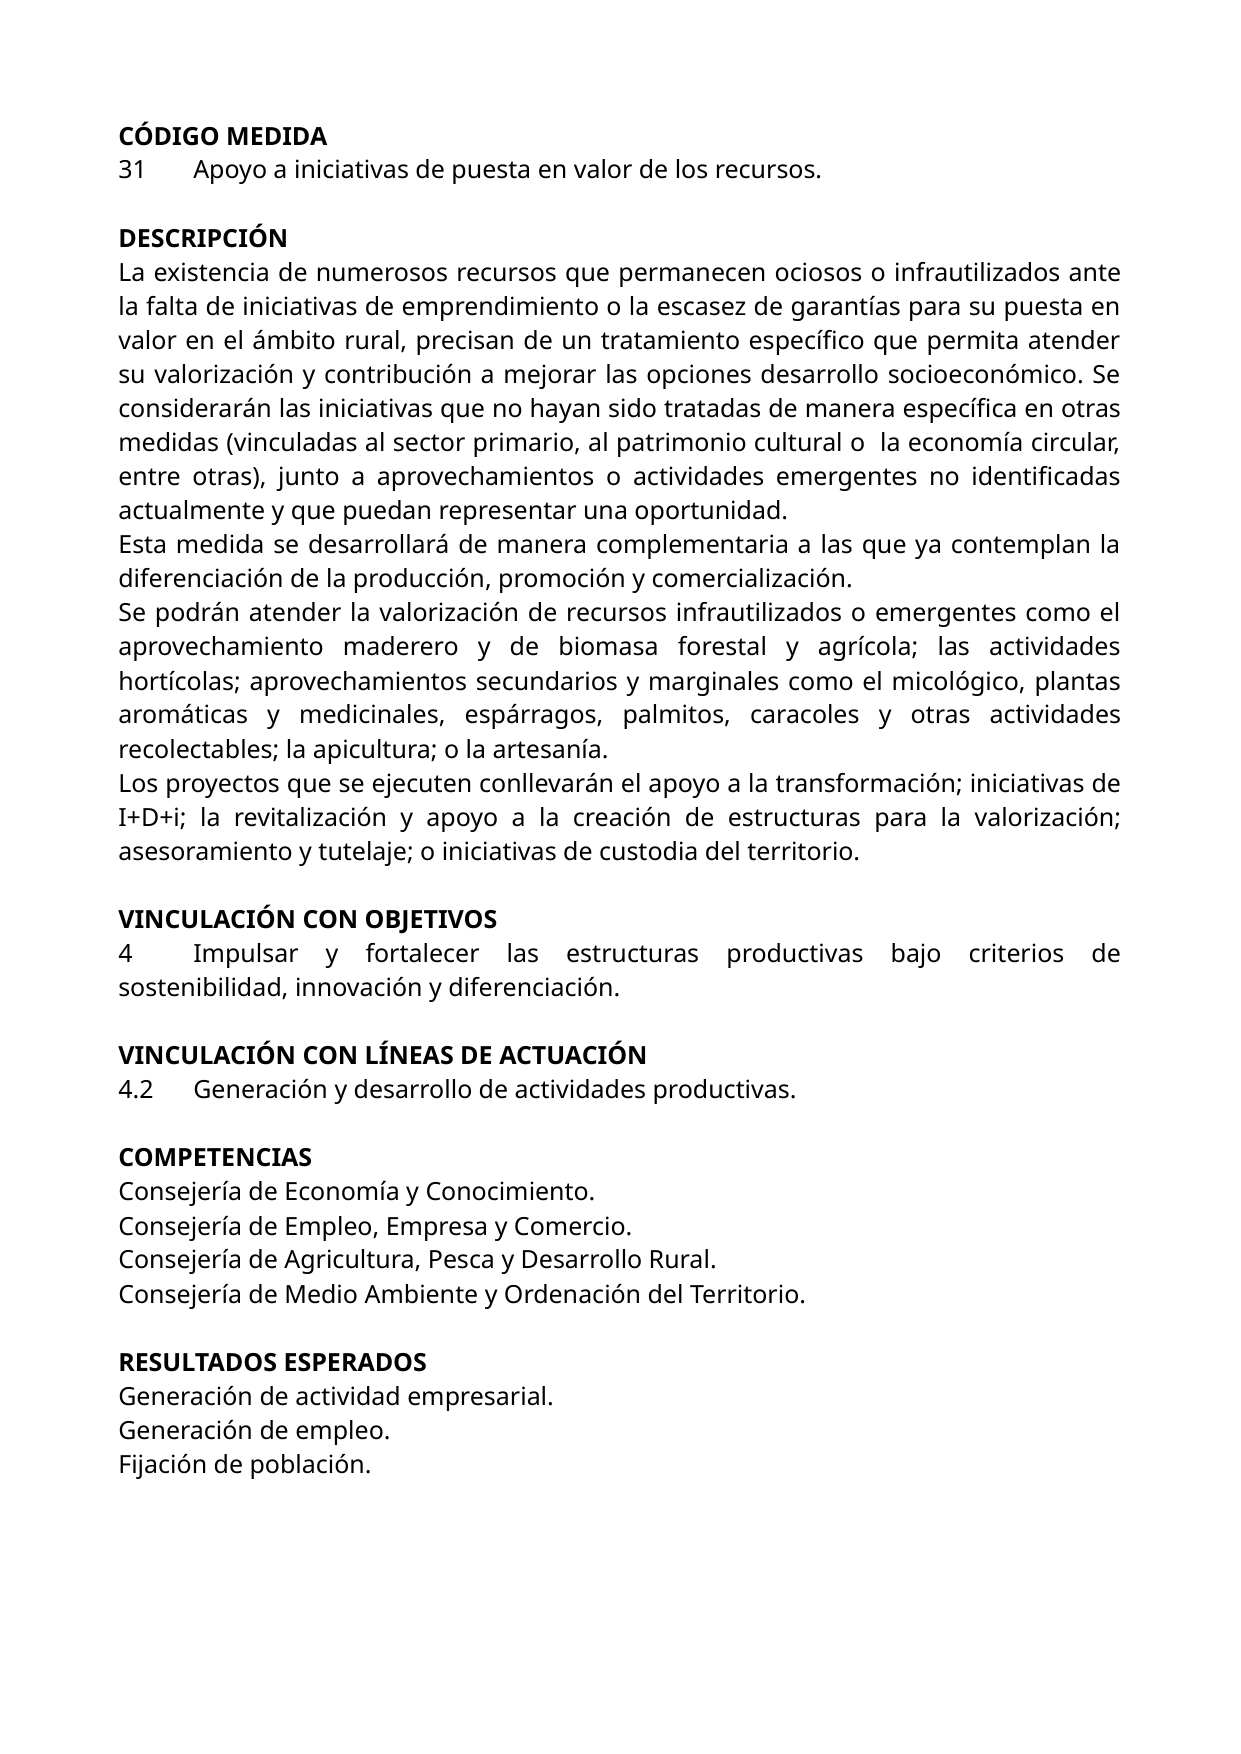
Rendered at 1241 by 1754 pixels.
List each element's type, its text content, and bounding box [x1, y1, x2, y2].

text Consejería de Economía y Conocimiento. [118, 1174, 1122, 1208]
text CÓDIGO MEDIDA [118, 118, 1122, 152]
text Consejería de Agricultura, Pesca y Desarrollo Rural. [118, 1242, 1122, 1276]
text RESULTADOS ESPERADOS [118, 1344, 1122, 1378]
text DESCRIPCIÓN [118, 220, 1122, 254]
text 31 Apoyo a iniciativas de puesta en valor de los recursos. [118, 152, 1122, 186]
text Esta medida se desarrollará de manera complementaria a las que ya contemplan la diferenciación de la producción, promoción y comercialización. [118, 527, 1122, 595]
text VINCULACIÓN CON LÍNEAS DE ACTUACIÓN [118, 1038, 1122, 1072]
text 4.2 Generación y desarrollo de actividades productivas. [118, 1072, 1122, 1106]
text 4 Impulsar y fortalecer las estructuras productivas bajo criterios de sostenibilidad, innovación y diferenciación. [118, 936, 1122, 1004]
text COMPETENCIAS [118, 1140, 1122, 1174]
text Fijación de población. [118, 1447, 1122, 1481]
text Generación de empleo. [118, 1412, 1122, 1447]
text Se podrán atender la valorización de recursos infrautilizados o emergentes como el aprovechamiento maderero y de biomasa forestal y agrícola; las actividades hortícolas; aprovechamientos secundarios y marginales como el micológico, plantas aromáticas y medicinales, espárragos, palmitos, caracoles y otras actividades recolectables; la apicultura; o la artesanía. [118, 595, 1122, 765]
text Generación de actividad empresarial. [118, 1378, 1122, 1412]
text Consejería de Empleo, Empresa y Comercio. [118, 1208, 1122, 1242]
text Los proyectos que se ejecuten conllevarán el apoyo a la transformación; iniciativas de I+D+i; la revitalización y apoyo a la creación de estructuras para la valorización; asesoramiento y tutelaje; o iniciativas de custodia del territorio. [118, 765, 1122, 867]
text VINCULACIÓN CON OBJETIVOS [118, 902, 1122, 936]
text La existencia de numerosos recursos que permanecen ociosos o infrautilizados ante la falta de iniciativas de emprendimiento o la escasez de garantías para su puesta en valor en el ámbito rural, precisan de un tratamiento específico que permita atender su valorización y contribución a mejorar las opciones desarrollo socioeconómico. Se considerarán las iniciativas que no hayan sido tratadas de manera específica en otras medidas (vinculadas al sector primario, al patrimonio cultural o la economía circular, entre otras), junto a aprovechamientos o actividades emergentes no identificadas actualmente y que puedan representar una oportunidad. [118, 254, 1122, 527]
text Consejería de Medio Ambiente y Ordenación del Territorio. [118, 1276, 1122, 1310]
